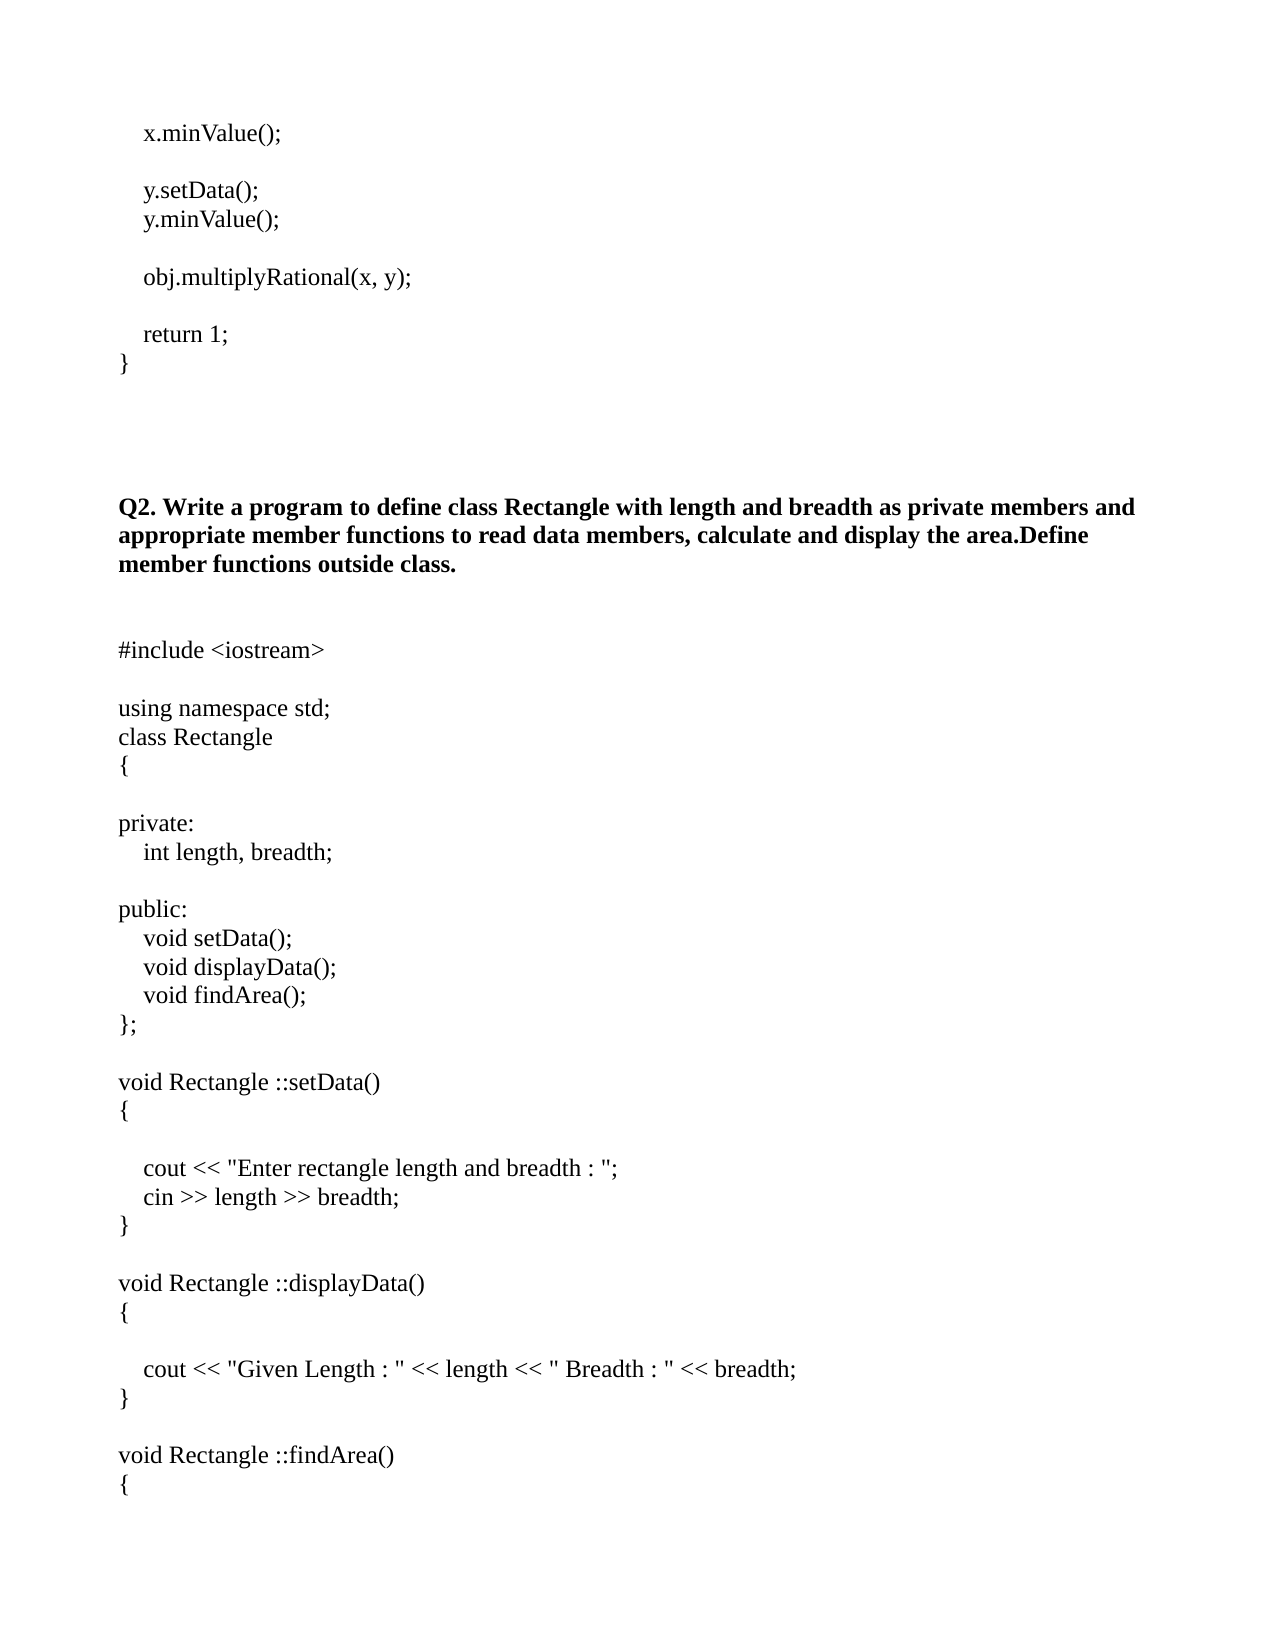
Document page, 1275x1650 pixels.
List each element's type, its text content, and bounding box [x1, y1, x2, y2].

text cout << "Given Length : " << length << " Breadth : " << breadth; [118, 1354, 1157, 1383]
text void Rectangle ::setData() [118, 1067, 1157, 1096]
text } [118, 348, 1157, 377]
text { [118, 1469, 1157, 1498]
text public: [118, 894, 1157, 923]
text void displayData(); [118, 952, 1157, 981]
text void Rectangle ::displayData() [118, 1268, 1157, 1297]
text { [118, 1096, 1157, 1124]
text } [118, 1383, 1157, 1412]
text y.setData(); [118, 176, 1157, 204]
text int length, breadth; [118, 837, 1157, 866]
text using namespace std; [118, 693, 1157, 722]
text cin >> length >> breadth; [118, 1182, 1157, 1211]
text { [118, 751, 1157, 779]
text Q2. Write a program to define class Rectangle with length and breadth as private members and appropriate member functions to read data members, calculate and display the area.Define member functions outside class. [118, 492, 1157, 578]
text return 1; [118, 319, 1157, 348]
text obj.multiplyRational(x, y); [118, 262, 1157, 291]
text { [118, 1297, 1157, 1326]
text }; [118, 1009, 1157, 1038]
text void findArea(); [118, 981, 1157, 1009]
text } [118, 1211, 1157, 1239]
text y.minValue(); [118, 204, 1157, 233]
text #include <iostream> [118, 636, 1157, 664]
text void setData(); [118, 923, 1157, 952]
text cout << "Enter rectangle length and breadth : "; [118, 1153, 1157, 1182]
text x.minValue(); [118, 118, 1157, 147]
text void Rectangle ::findArea() [118, 1441, 1157, 1469]
text private: [118, 808, 1157, 837]
text class Rectangle [118, 722, 1157, 751]
